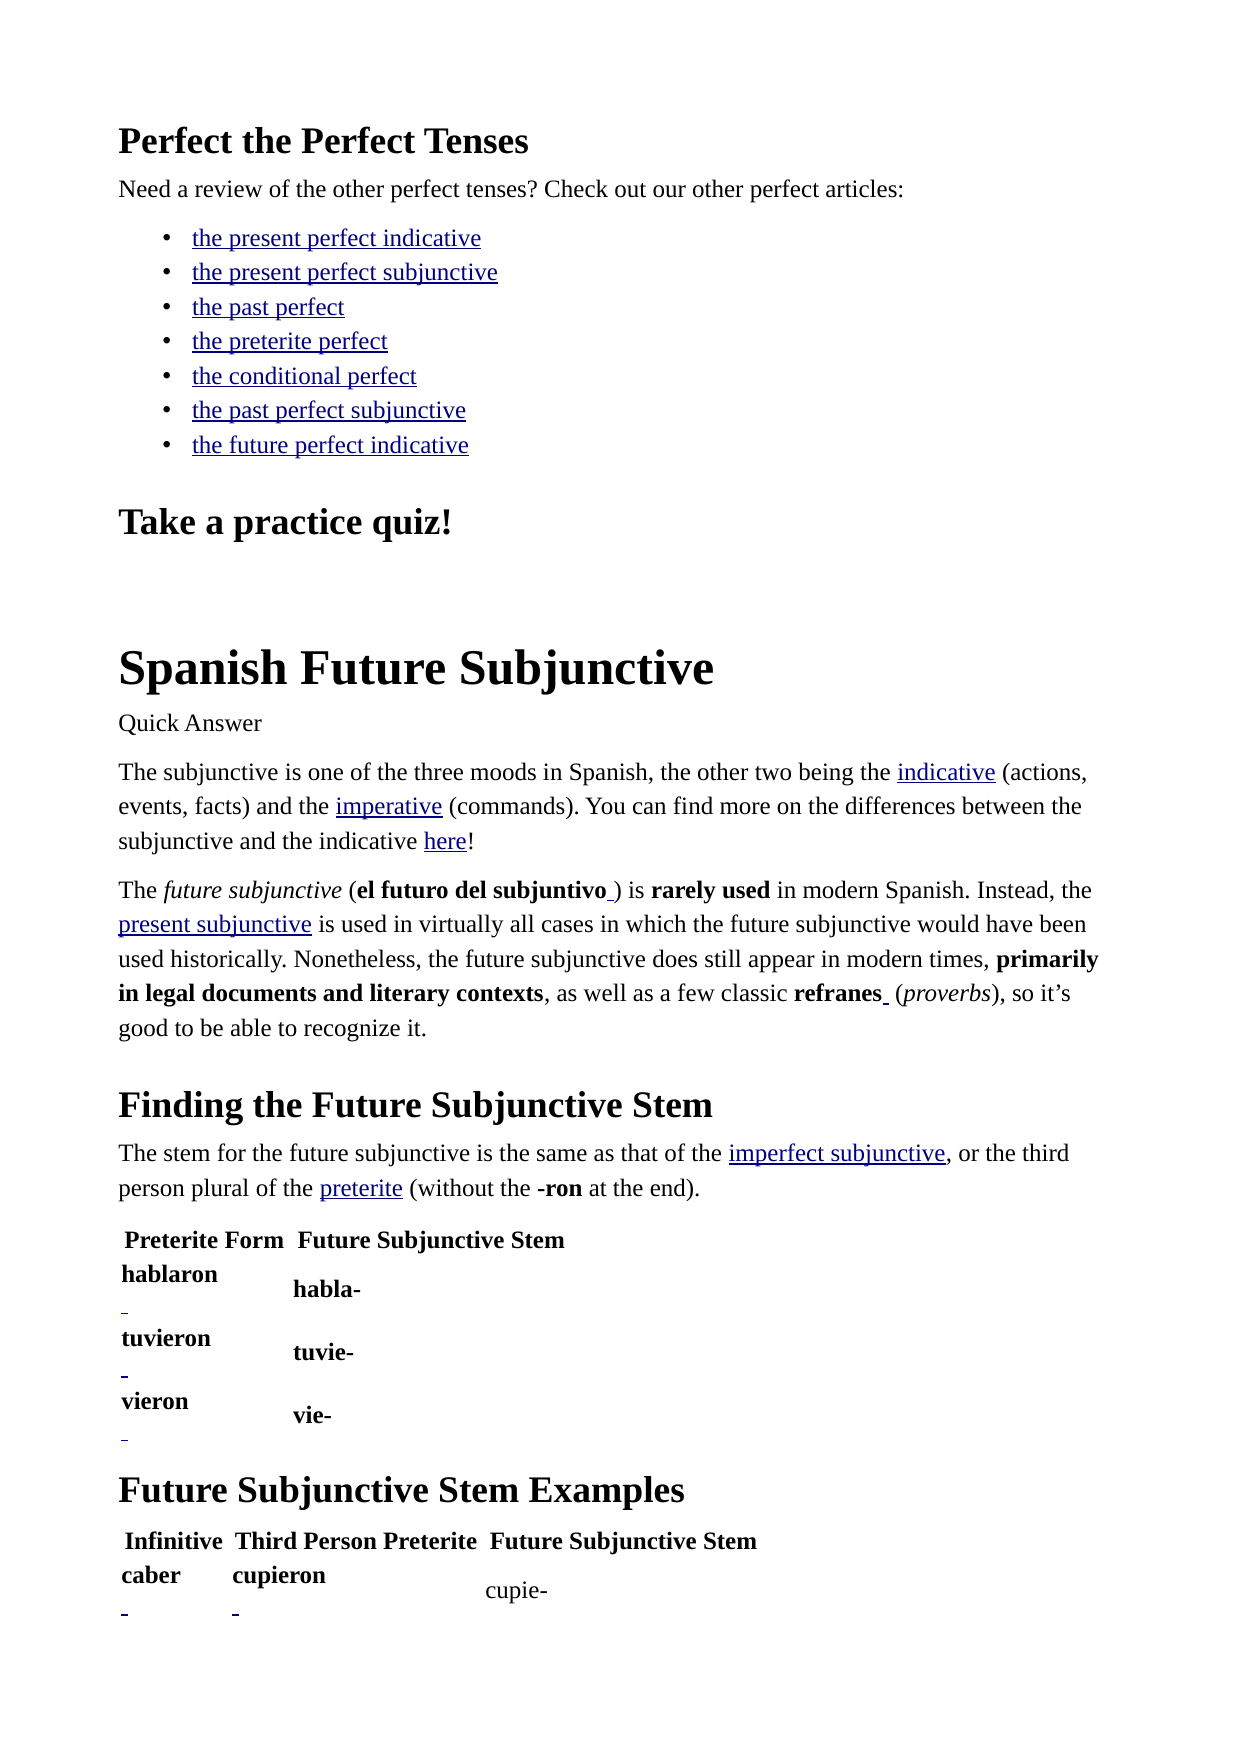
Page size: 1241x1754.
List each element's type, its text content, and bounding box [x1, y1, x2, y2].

table_cell vie- [290, 1383, 572, 1446]
table_cell cupieron [229, 1558, 482, 1621]
table_cell tuvieron [118, 1320, 290, 1383]
list the preterite perfect [162, 326, 1122, 355]
table_cell caber [118, 1558, 229, 1621]
list the present perfect subjunctive [162, 257, 1122, 286]
table_header Future Subjunctive Stem [290, 1222, 572, 1256]
table_cell hablaron [118, 1256, 290, 1320]
table_header Preterite Form [118, 1222, 290, 1256]
list the past perfect subjunctive [162, 395, 1122, 424]
list the conditional perfect [162, 361, 1122, 389]
table_cell cupie- [482, 1558, 764, 1621]
text Need a review of the other perfect tenses? Check out our other perfect articles: [118, 174, 1122, 202]
list the future perfect indicative [162, 430, 1122, 458]
text The stem for the future subjunctive is the same as that of the imperfect subjunctive, or the third person plural of the preterite (without the -ron at the end). [118, 1138, 1122, 1201]
table_header Future Subjunctive Stem [482, 1523, 764, 1557]
subtitle Future Subjunctive Stem Examples [118, 1467, 1122, 1510]
text The future subjunctive (el futuro del subjuntivo ) is rarely used in modern Spanish. Instead, the present subjunctive is used in virtually all cases in which the future subjunctive would have been used historically. Nonetheless, the future subjunctive does still appear in modern times, primarily in legal documents and literary contexts, as well as a few classic refranes (proverbs), so it’s good to be able to recognize it. [118, 875, 1122, 1041]
subtitle Finding the Future Subjunctive Stem [118, 1083, 1122, 1126]
table_header Third Person Preterite [229, 1523, 482, 1557]
list the present perfect indicative [162, 223, 1122, 252]
text Quick Answer [118, 708, 1122, 736]
subtitle Take a practice quiz! [118, 499, 1122, 543]
text The subjunctive is one of the three moods in Spanish, the other two being the indicative (actions, events, facts) and the imperative (commands). You can find more on the differences between the subjunctive and the indicative here! [118, 757, 1122, 854]
table_cell habla- [290, 1256, 572, 1320]
list the past perfect [162, 292, 1122, 321]
subtitle Perfect the Perfect Tenses [118, 118, 1122, 161]
subtitle Spanish Future Subjunctive [118, 638, 1122, 695]
table_header Infinitive [118, 1523, 229, 1557]
table_cell tuvie- [290, 1320, 572, 1383]
table_cell vieron [118, 1383, 290, 1446]
